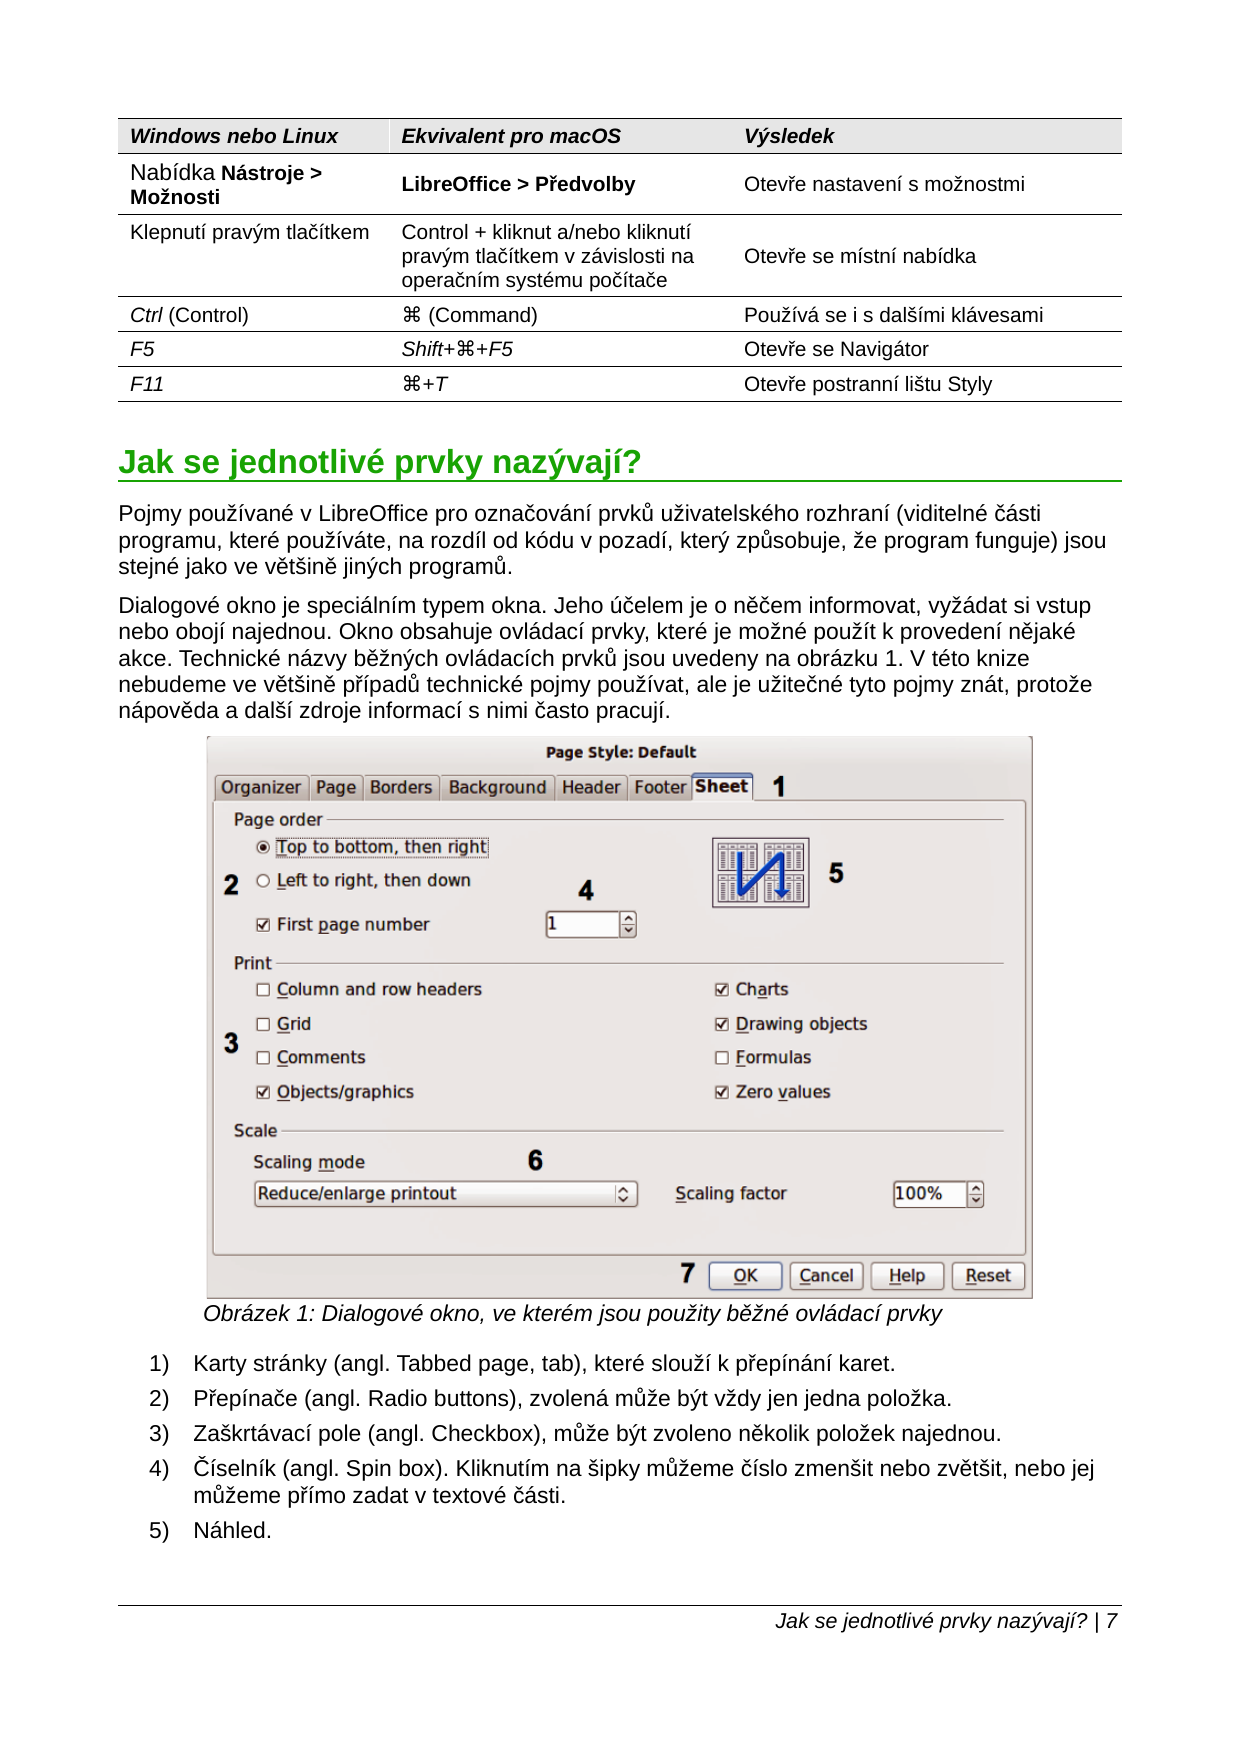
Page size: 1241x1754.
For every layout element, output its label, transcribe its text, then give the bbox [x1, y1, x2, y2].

table_cell Používá se i s dalšími klávesami [732, 297, 1122, 331]
table_header Ekvivalent pro macOS [390, 119, 732, 153]
table_cell Control + kliknut a/nebo kliknutí pravým tlačítkem v závislosti na operačním systému počítače [390, 215, 732, 296]
table_cell Shift+⌘+F5 [390, 332, 732, 366]
table_header Výsledek [732, 119, 1122, 153]
table_cell F11 [118, 367, 389, 401]
list Přepínače (angl. Radio buttons), zvolená může být vždy jen jedna položka. [169, 1385, 1122, 1411]
subtitle Jak se jednotlivé prvky nazývají? [118, 442, 1122, 480]
table_cell ⌘+T [390, 367, 732, 401]
list Karty stránky (angl. Tabbed page, tab), které slouží k přepínání karet. [169, 1350, 1122, 1376]
table_cell LibreOffice > Předvolby [390, 154, 732, 214]
table_cell Otevře se Navigátor [732, 332, 1122, 366]
table_cell Ctrl (Control) [118, 297, 389, 331]
table_cell Otevře se místní nabídka [732, 215, 1122, 296]
table_cell Otevře postranní lištu Styly [732, 367, 1122, 401]
table_cell Klepnutí pravým tlačítkem [118, 215, 389, 296]
table_cell F5 [118, 332, 389, 366]
list Náhled. [169, 1517, 1122, 1543]
text Pojmy používané v LibreOffice pro označování prvků uživatelského rozhraní (viditelné části programu, které používáte, na rozdíl od kódu v pozadí, který způsobuje, že program funguje) jsou stejné jako ve většině jiných programů. [118, 500, 1122, 579]
table_cell Nabídka Nástroje > Možnosti [118, 154, 389, 214]
table_cell Otevře nastavení s možnostmi [732, 154, 1122, 214]
table_header Windows nebo Linux [118, 119, 389, 153]
text Obrázek 1 : Dialogové okno, ve kterém jsou použity běžné ovládací prvky [203, 736, 1037, 1326]
picture [206, 736, 1034, 1300]
text Dialogové okno je speciálním typem okna. Jeho účelem je o něčem informovat, vyžádat si vstup nebo obojí najednou. Okno obsahuje ovládací prvky, které je možné použít k provedení nějaké akce. Technické názvy běžných ovládacích prvků jsou uvedeny na obrázku 1. V této knize nebudeme ve většině případů technické pojmy používat, ale je užitečné tyto pojmy znát, protože nápověda a další zdroje informací s nimi často pracují. [118, 592, 1122, 723]
list Číselník (angl. Spin box). Kliknutím na šipky můžeme číslo zmenšit nebo zvětšit, nebo jej můžeme přímo zadat v textové části. [169, 1455, 1122, 1508]
list Zaškrtávací pole (angl. Checkbox), může být zvoleno několik položek najednou. [169, 1420, 1122, 1446]
table_cell ⌘ (Command) [390, 297, 732, 331]
